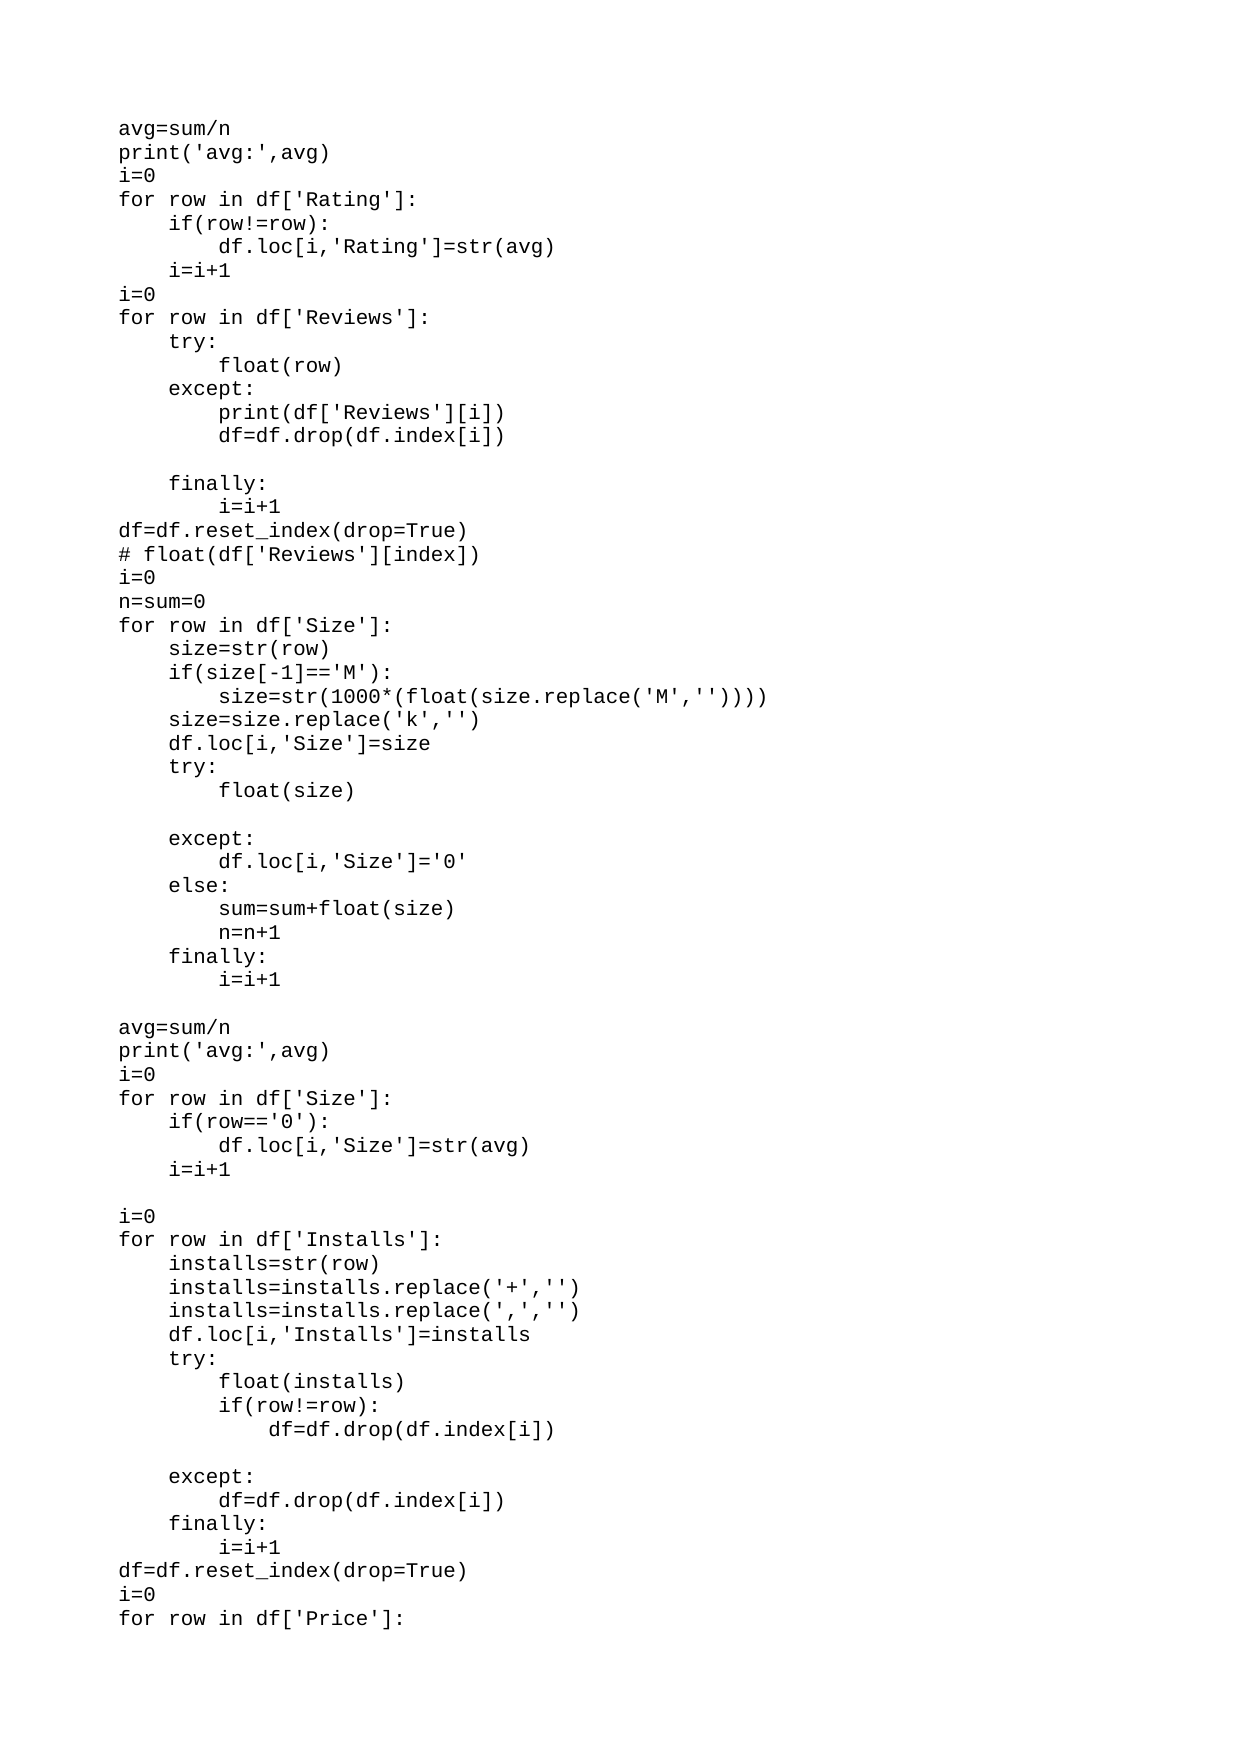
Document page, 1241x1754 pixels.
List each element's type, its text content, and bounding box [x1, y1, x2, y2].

text df.loc[i,'Rating']=str(avg) [118, 236, 1122, 260]
text avg=sum/n [118, 1017, 1122, 1040]
text df.loc[i,'Installs']=installs [118, 1324, 1122, 1348]
text i=i+1 [118, 1158, 1122, 1182]
text print('avg:',avg) [118, 1040, 1122, 1064]
text try: [118, 1348, 1122, 1371]
text df=df.reset_index(drop=True) [118, 520, 1122, 544]
text df=df.reset_index(drop=True) [118, 1561, 1122, 1584]
text # float(df['Reviews'][index]) [118, 544, 1122, 567]
text installs=installs.replace('+','') [118, 1277, 1122, 1300]
text n=n+1 [118, 922, 1122, 946]
text except: [118, 827, 1122, 851]
text size=str(row) [118, 638, 1122, 662]
text if(row=='0'): [118, 1111, 1122, 1135]
text except: [118, 1466, 1122, 1489]
text n=sum=0 [118, 591, 1122, 615]
text installs=str(row) [118, 1253, 1122, 1277]
text for row in df['Reviews']: [118, 307, 1122, 331]
text i=0 [118, 1206, 1122, 1229]
text else: [118, 875, 1122, 898]
text size=str(1000*(float(size.replace('M','')))) [118, 686, 1122, 709]
text print(df['Reviews'][i]) [118, 402, 1122, 426]
text i=i+1 [118, 1537, 1122, 1561]
text finally: [118, 1513, 1122, 1537]
text df=df.drop(df.index[i]) [118, 1489, 1122, 1513]
text df.loc[i,'Size']=str(avg) [118, 1135, 1122, 1158]
text float(row) [118, 354, 1122, 378]
text for row in df['Installs']: [118, 1229, 1122, 1253]
text finally: [118, 946, 1122, 969]
text i=0 [118, 165, 1122, 189]
text float(installs) [118, 1371, 1122, 1395]
text if(size[-1]=='M'): [118, 662, 1122, 686]
text if(row!=row): [118, 213, 1122, 236]
text print('avg:',avg) [118, 142, 1122, 165]
text except: [118, 378, 1122, 402]
text for row in df['Rating']: [118, 189, 1122, 213]
text i=0 [118, 567, 1122, 591]
text for row in df['Size']: [118, 615, 1122, 638]
text finally: [118, 473, 1122, 496]
text if(row!=row): [118, 1395, 1122, 1419]
text size=size.replace('k','') [118, 709, 1122, 733]
text float(size) [118, 780, 1122, 804]
text for row in df['Price']: [118, 1608, 1122, 1631]
text sum=sum+float(size) [118, 898, 1122, 922]
text try: [118, 757, 1122, 780]
text installs=installs.replace(',','') [118, 1300, 1122, 1324]
text try: [118, 331, 1122, 354]
text i=i+1 [118, 969, 1122, 993]
text i=0 [118, 284, 1122, 307]
text df.loc[i,'Size']=size [118, 733, 1122, 757]
text df.loc[i,'Size']='0' [118, 851, 1122, 875]
text i=0 [118, 1584, 1122, 1608]
text avg=sum/n [118, 118, 1122, 142]
text for row in df['Size']: [118, 1088, 1122, 1111]
text df=df.drop(df.index[i]) [118, 1419, 1122, 1442]
text i=i+1 [118, 496, 1122, 520]
text i=0 [118, 1064, 1122, 1088]
text df=df.drop(df.index[i]) [118, 426, 1122, 449]
text i=i+1 [118, 260, 1122, 284]
